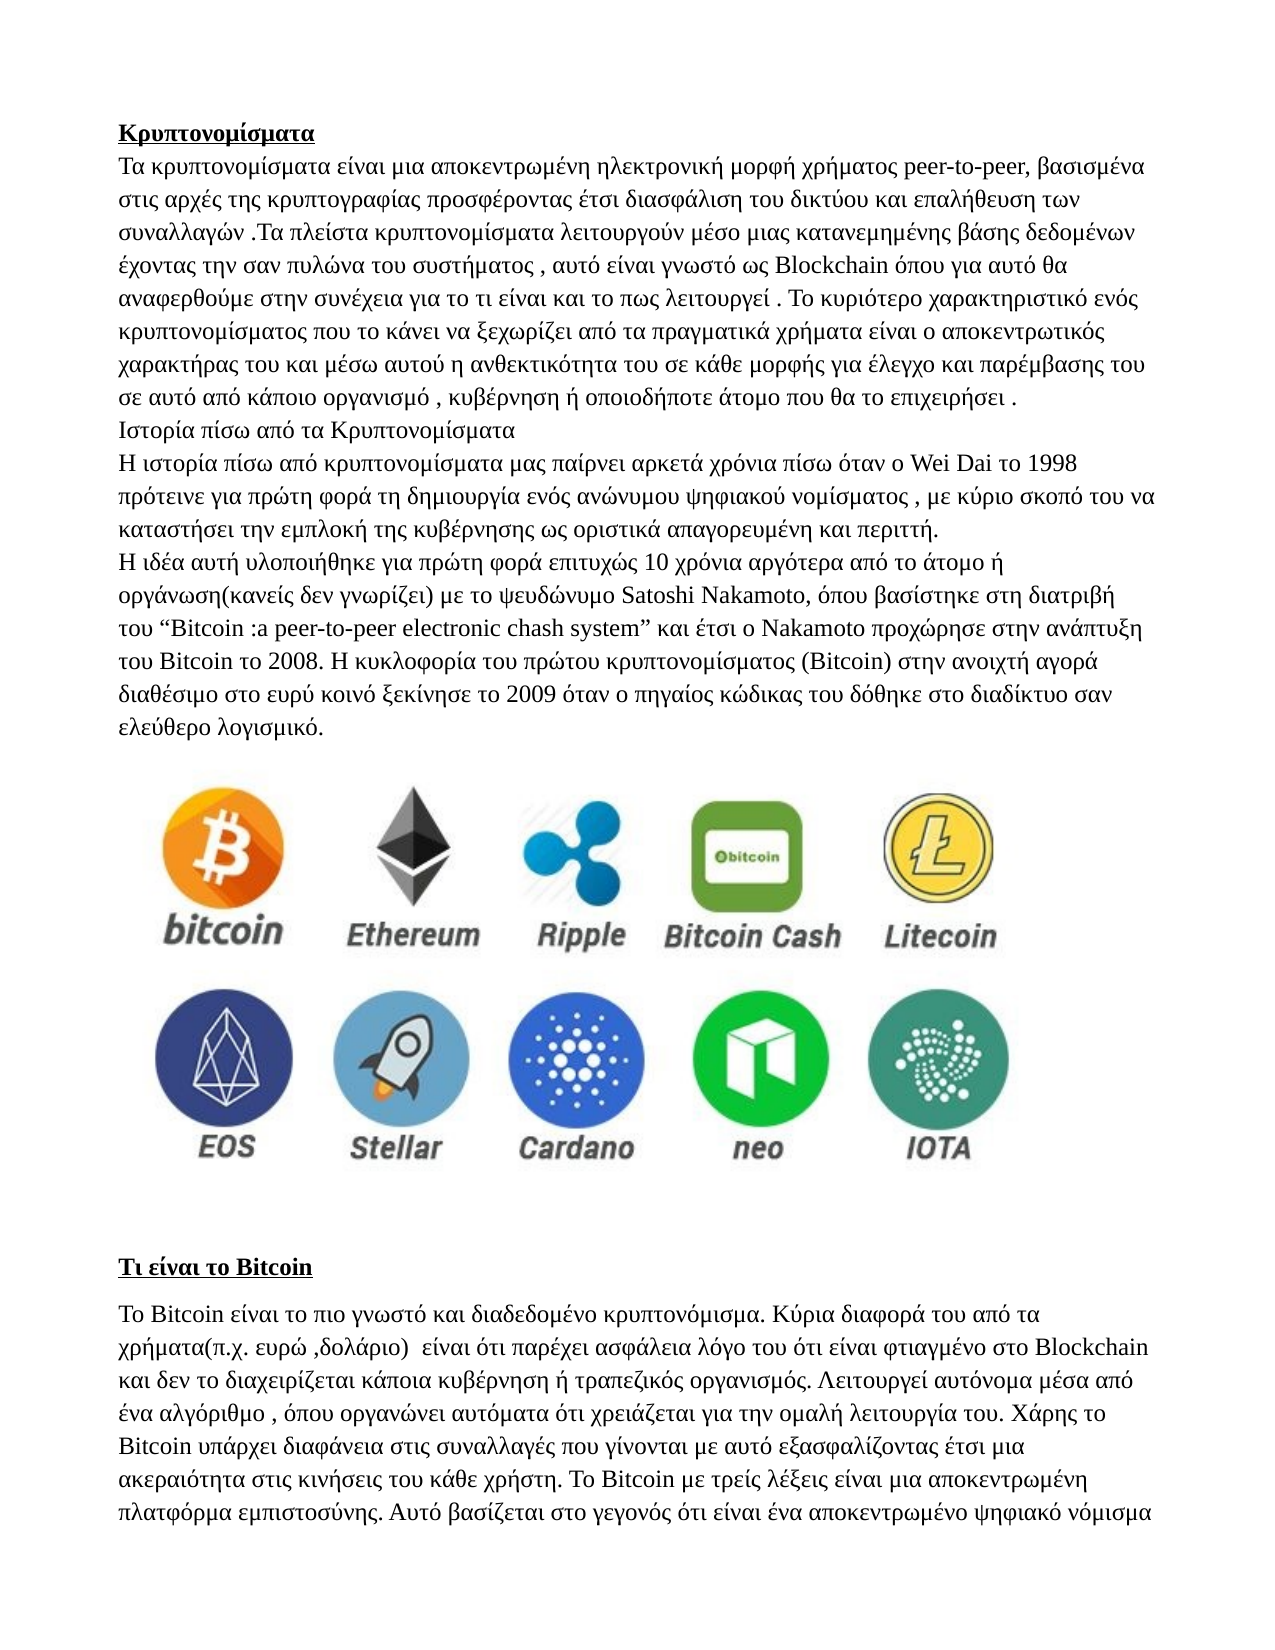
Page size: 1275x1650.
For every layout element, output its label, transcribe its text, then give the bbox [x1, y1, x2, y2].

text Το Bitcoin είναι το πιο γνωστό και διαδεδομένο κρυπτονόμισμα. Κύρια διαφορά του από τα χρήματα(π.χ. ευρώ ,δολάριο) είναι ότι παρέχει ασφάλεια λόγο του ότι είναι φτιαγμένο στο Blockchain και δεν το διαχειρίζεται κάποια κυβέρνηση ή τραπεζικός οργανισμός. Λειτουργεί αυτόνομα μέσα από ένα αλγόριθμο , όπου οργανώνει αυτόματα ότι χρειάζεται για την ομαλή λειτουργία του. Χάρης το Bitcoin υπάρχει διαφάνεια στις συναλλαγές που γίνονται με αυτό εξασφαλίζοντας έτσι μια ακεραιότητα στις κινήσεις του κάθε χρήστη. Το Bitcoin με τρείς λέξεις είναι μια αποκεντρωμένη πλατφόρμα εμπιστοσύνης. Αυτό βασίζεται στο γεγονός ότι είναι ένα αποκεντρωμένο ψηφιακό νόμισμα [118, 1299, 1157, 1526]
text Ιστορία πίσω από τα Κρυπτονομίσματα [118, 415, 1157, 444]
text Κρυπτονομίσματα [118, 118, 1157, 147]
text Η ιδέα αυτή υλοποιήθηκε για πρώτη φορά επιτυχώς 10 χρόνια αργότερα από το άτομο ή οργάνωση(κανείς δεν γνωρίζει) με το ψευδώνυμο Satoshi Nakamoto, όπου βασίστηκε στη διατριβή του “Bitcoin :a peer-to-peer electronic chash system” και έτσι ο Nakamoto προχώρησε στην ανάπτυξη του Bitcoin το 2008. Η κυκλοφορία του πρώτου κρυπτονομίσματος (Bitcoin) στην ανοιχτή αγορά διαθέσιμο στο ευρύ κοινό ξεκίνησε το 2009 όταν ο πηγαίος κώδικας του δόθηκε στο διαδίκτυο σαν ελεύθερο λογισμικό. [118, 547, 1157, 741]
text Τα κρυπτονομίσματα είναι μια αποκεντρωμένη ηλεκτρονική μορφή χρήματος peer-to-peer, βασισμένα στις αρχές της κρυπτογραφίας προσφέροντας έτσι διασφάλιση του δικτύου και επαλήθευση των συναλλαγών .Τα πλείστα κρυπτονομίσματα λειτουργούν μέσο μιας κατανεμημένης βάσης δεδομένων έχοντας την σαν πυλώνα του συστήματος , αυτό είναι γνωστό ως Blockchain όπου για αυτό θα αναφερθούμε στην συνέχεια για το τι είναι και το πως λειτουργεί . Το κυριότερο χαρακτηριστικό ενός κρυπτονομίσματος που το κάνει να ξεχωρίζει από τα πραγματικά χρήματα είναι ο αποκεντρωτικός χαρακτήρας του και μέσω αυτού η ανθεκτικότητα του σε κάθε μορφής για έλεγχο και παρέμβασης του σε αυτό από κάποιο οργανισμό , κυβέρνηση ή οποιοδήποτε άτομο που θα το επιχειρήσει . [118, 151, 1157, 411]
text Τι είναι το Bitcoin [118, 1252, 1157, 1280]
text Η ιστορία πίσω από κρυπτονομίσματα μας παίρνει αρκετά χρόνια πίσω όταν ο Wei Dai το 1998 πρότεινε για πρώτη φορά τη δημιουργία ενός ανώνυμου ψηφιακού νομίσματος , με κύριο σκοπό του να καταστήσει την εμπλοκή της κυβέρνησης ως οριστικά απαγορευμένη και περιττή. [118, 448, 1157, 543]
picture [118, 745, 1056, 1215]
